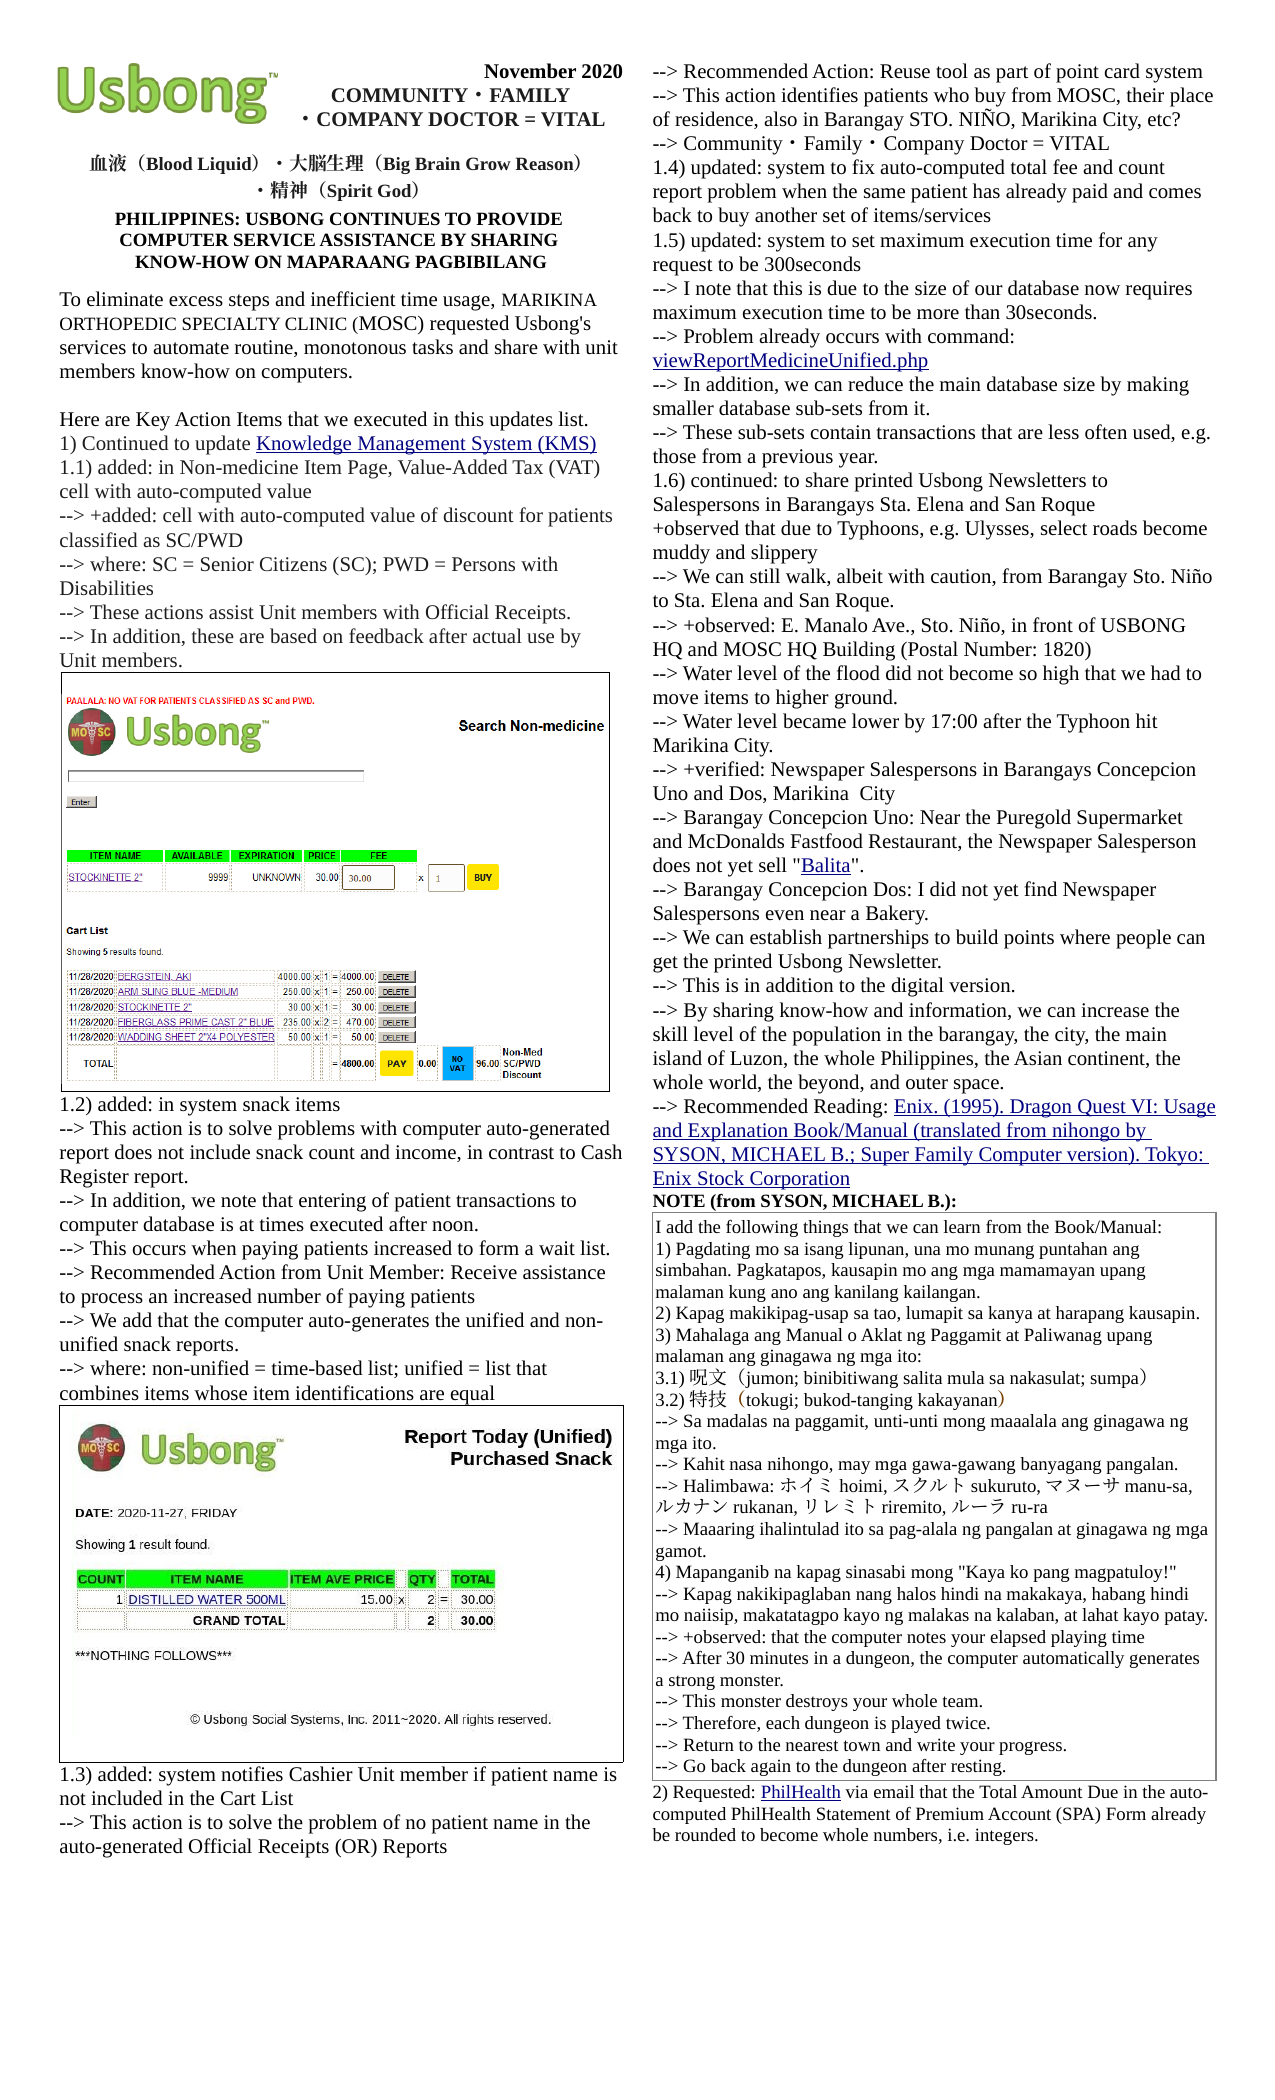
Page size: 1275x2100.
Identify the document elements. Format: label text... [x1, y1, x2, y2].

text 血液（Blood Liquid）・大脳生理（Big Brain Grow Reason） [59, 153, 623, 174]
text 2) Requested: PhilHealth via email that the Total Amount Due in the auto-computed PhilHealth Statement of Premium Account (SPA) Form already be rounded to become whole numbers, i.e. integers. [652, 1781, 1216, 1846]
text NOTE (from SYSON, MICHAEL B.): [652, 1190, 1216, 1212]
text --> Community・Family・Company Doctor = VITAL [652, 131, 1216, 155]
picture [71, 1411, 620, 1735]
text --> In addition, we note that entering of patient transactions to computer database is at times executed after noon. --> This occurs when paying patients increased to form a wait list. --> Recommended Action from Unit Member: Receive assistance to process an increased number of paying patients [59, 1188, 623, 1308]
text --> In addition, these are based on feedback after actual use by Unit members. [59, 624, 623, 672]
text --> where: SC = Senior Citizens (SC); PWD = Persons with Disabilities [59, 552, 623, 600]
text ・精神（Spirit God） [59, 180, 623, 202]
table_header I add the following things that we can learn from the Book/Manual: 1) Pagdating mo sa isang lipunan, una mo munang puntahan ang simbahan. Pagkatapos, kausapin mo ang mga mamamayan upang malaman kung ano ang kanilang kailangan. 2) Kapag makikipag-usap sa tao, lumapit sa kanya at harapang kausapin. 3) Mahalaga ang Manual o Aklat ng Paggamit at Paliwanag upang malaman ang ginagawa ng mga ito: 3.1) 呪文（jumon; binibitiwang salita mula sa nakasulat; sumpa） 3.2) 特技（tokugi; bukod-tanging kakayanan） --> Sa madalas na paggamit, unti-unti mong maaalala ang ginagawa ng mga ito. --> Kahit nasa nihongo, may mga gawa-gawang banyagang pangalan. --> Halimbawa: ホイミhoimi, スクルトsukuruto, マヌーサmanu-sa, ルカナンrukanan, リレミトriremito, ルーラru-ra --> Maaaring ihalintulad ito sa pag-alala ng pangalan at ginagawa ng mga gamot. 4) Mapanganib na kapag sinasabi mong "Kaya ko pang magpatuloy!" --> Kapag nakikipaglaban nang halos hindi na makakaya, habang hindi mo naiisip, makatatagpo kayo ng malakas na kalaban, at lahat kayo patay. --> +observed: that the computer notes your elapsed playing time --> After 30 minutes in a dungeon, the computer automatically generates a strong monster. --> This monster destroys your whole team. --> Therefore, each dungeon is played twice. --> Return to the nearest town and write your progress. --> Go back again to the dungeon after resting. [653, 1213, 1215, 1779]
text 1.1) added: in Non-medicine Item Page, Value-Added Tax (VAT) cell with auto-computed value [59, 455, 623, 503]
text 1) Continued to update Knowledge Management System (KMS) [59, 431, 623, 455]
text 1.5) updated: system to set maximum execution time for any request to be 300seconds --> I note that this is due to the size of our database now requires maximum execution time to be more than 30seconds. --> Problem already occurs with command: viewReportMedicineUnified.php [652, 227, 1216, 372]
text --> These actions assist Unit members with Official Receipts. [59, 600, 623, 624]
text --> We add that the computer auto-generates the unified and non-unified snack reports. [59, 1308, 623, 1356]
text --> In addition, we can reduce the main database size by making smaller database sub-sets from it. --> These sub-sets contain transactions that are less often used, e.g. those from a previous year. [652, 372, 1216, 468]
text November 2020 [59, 59, 623, 83]
text 1.3) added: system notifies Cashier Unit member if patient name is not included in the Cart List [59, 1763, 623, 1810]
text Here are Key Action Items that we executed in this updates list. [59, 407, 623, 431]
text COMPUTER SERVICE ASSISTANCE BY SHARING [59, 229, 623, 251]
text To eliminate excess steps and inefficient time usage, MARIKINA ORTHOPEDIC SPECIALTY CLINIC (MOSC) requested Usbong's services to automate routine, monotonous tasks and share with unit members know-how on computers. [59, 287, 623, 383]
table_header [62, 673, 609, 1091]
table_header [60, 1406, 623, 1762]
text 1.4) updated: system to fix auto-computed total fee and count report problem when the same patient has already paid and comes back to buy another set of items/services [652, 155, 1216, 227]
text --> This action identifies patients who buy from MOSC, their place of residence, also in Barangay STO. NIÑO, Marikina City, etc? [652, 83, 1216, 131]
picture [57, 63, 278, 124]
text --> where: non-unified = time-based list; unified = list that combines items whose item identifications are equal [59, 1356, 623, 1404]
text --> +added: cell with auto-computed value of discount for patients classified as SC/PWD [59, 503, 623, 552]
text 1.6) continued: to share printed Usbong Newsletters to Salespersons in Barangays Sta. Elena and San Roque [652, 468, 1216, 516]
text COMMUNITY・FAMILY [278, 83, 623, 107]
text ・COMPANY DOCTOR = VITAL [59, 107, 623, 131]
picture [61, 694, 605, 1084]
text --> Water level of the flood did not become so high that we had to move items to higher ground. --> Water level became lower by 17:00 after the Typhoon hit Marikina City. [652, 661, 1216, 757]
text 1.2) added: in system snack items [59, 1092, 623, 1116]
text --> This action is to solve problems with computer auto-generated report does not include snack count and income, in contrast to Cash Register report. [59, 1116, 623, 1188]
text --> We can still walk, albeit with caution, from Barangay Sto. Niño to Sta. Elena and San Roque. --> +observed: E. Manalo Ave., Sto. Niño, in front of USBONG HQ and MOSC HQ Building (Postal Number: 1820) [652, 564, 1216, 661]
text PHILIPPINES: USBONG CONTINUES TO PROVIDE [59, 208, 623, 229]
text --> Recommended Action: Reuse tool as part of point card system [652, 59, 1216, 83]
text KNOW-HOW ON MAPARAANG PAGBIBILANG [59, 251, 623, 272]
text +observed that due to Typhoons, e.g. Ulysses, select roads become muddy and slippery [652, 516, 1216, 564]
text --> +verified: Newspaper Salespersons in Barangays Concepcion Uno and Dos, Marikina City --> Barangay Concepcion Uno: Near the Puregold Supermarket and McDonalds Fastfood Restaurant, the Newspaper Salesperson does not yet sell "Balita". --> Barangay Concepcion Dos: I did not yet find Newspaper Salespersons even near a Bakery. --> We can establish partnerships to build points where people can get the printed Usbong Newsletter. --> This is in addition to the digital version. --> By sharing know-how and information, we can increase the skill level of the population in the barangay, the city, the main island of Luzon, the whole Philippines, the Asian continent, the whole world, the beyond, and outer space. --> Recommended Reading: Enix. (1995). Dragon Quest VI: Usage and Explanation Book/Manual (translated from nihongo by SYSON, MICHAEL B.; Super Family Computer version). Tokyo: Enix Stock Corporation [652, 757, 1216, 1190]
text --> This action is to solve the problem of no patient name in the auto-generated Official Receipts (OR) Reports [59, 1810, 623, 1858]
